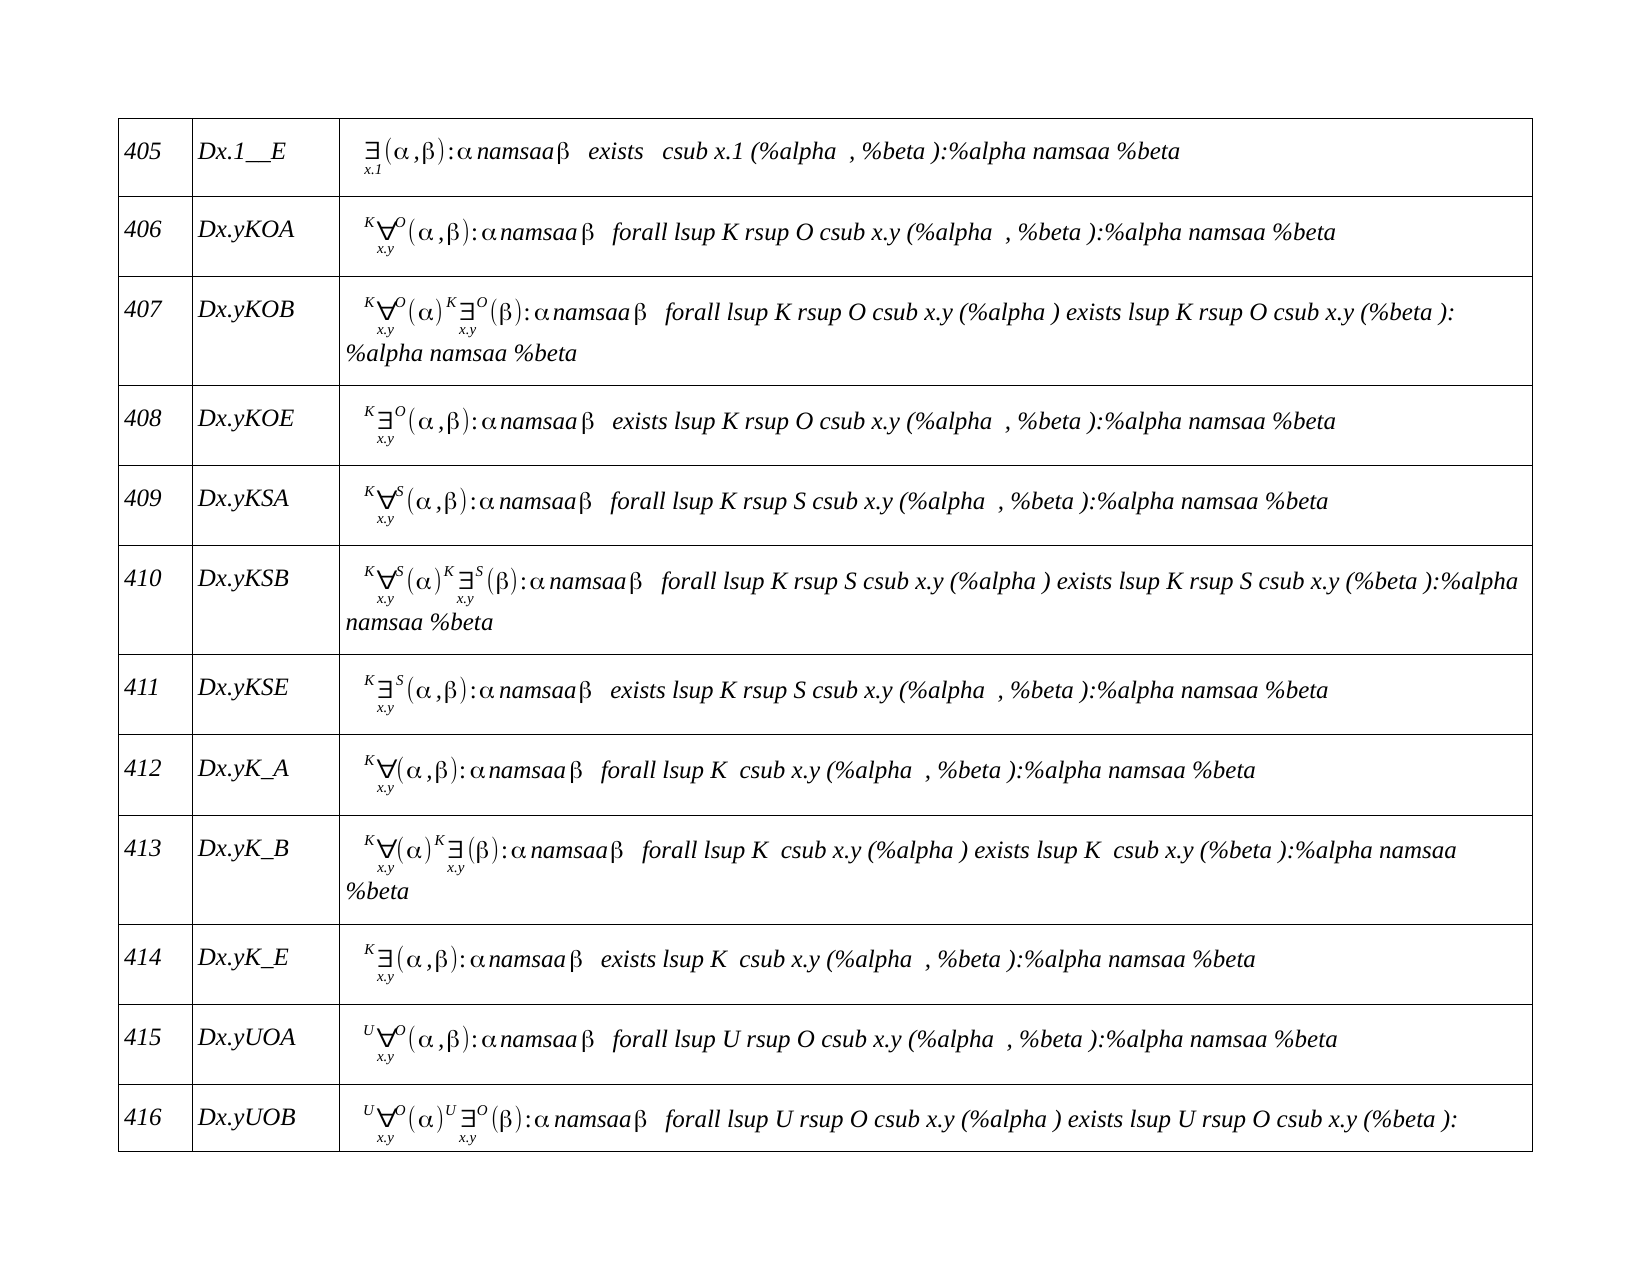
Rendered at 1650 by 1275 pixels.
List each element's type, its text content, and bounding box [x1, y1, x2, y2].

table_cell 408 [119, 386, 192, 465]
table_cell forall lsup K rsup S csub x.y (%alpha ) exists lsup K rsup S csub x.y (%beta ):%alpha namsaa %beta [340, 546, 1532, 654]
table_cell 413 [119, 816, 192, 923]
table_cell 416 [119, 1085, 192, 1151]
table_cell forall lsup K csub x.y (%alpha , %beta ):%alpha namsaa %beta [340, 735, 1532, 814]
table_cell forall lsup K csub x.y (%alpha ) exists lsup K csub x.y (%beta ):%alpha namsaa %beta [340, 816, 1532, 923]
table_cell 409 [119, 466, 192, 545]
table_cell forall lsup K rsup S csub x.y (%alpha , %beta ):%alpha namsaa %beta [340, 466, 1532, 545]
table_cell exists lsup K rsup O csub x.y (%alpha , %beta ):%alpha namsaa %beta [340, 386, 1532, 465]
table_cell Dx.yKOA [193, 197, 339, 276]
table_cell 414 [119, 925, 192, 1004]
table_cell Dx.yKSA [193, 466, 339, 545]
table_cell exists lsup K rsup S csub x.y (%alpha , %beta ):%alpha namsaa %beta [340, 655, 1532, 734]
table_cell Dx.yKOB [193, 277, 339, 385]
table_cell Dx.yK_A [193, 735, 339, 814]
table_cell exists csub x.1 (%alpha , %beta ):%alpha namsaa %beta [340, 119, 1532, 196]
table_cell 415 [119, 1005, 192, 1084]
table_cell Dx.1__E [193, 119, 339, 196]
table_cell exists lsup K csub x.y (%alpha , %beta ):%alpha namsaa %beta [340, 925, 1532, 1004]
table_cell Dx.yUOA [193, 1005, 339, 1084]
table_cell 405 [119, 119, 192, 196]
table_cell Dx.yK_B [193, 816, 339, 923]
table_cell Dx.yUOB [193, 1085, 339, 1151]
table_cell Dx.yKOE [193, 386, 339, 465]
table_cell 407 [119, 277, 192, 385]
table_cell Dx.yKSE [193, 655, 339, 734]
table_cell forall lsup K rsup O csub x.y (%alpha , %beta ):%alpha namsaa %beta [340, 197, 1532, 276]
table_cell 412 [119, 735, 192, 814]
table_cell forall lsup U rsup O csub x.y (%alpha ) exists lsup U rsup O csub x.y (%beta ):%alpha namsaa %beta [340, 1085, 1532, 1151]
table_cell 411 [119, 655, 192, 734]
table_cell Dx.yKSB [193, 546, 339, 654]
table_cell forall lsup U rsup O csub x.y (%alpha , %beta ):%alpha namsaa %beta [340, 1005, 1532, 1084]
table_cell Dx.yK_E [193, 925, 339, 1004]
table_cell 406 [119, 197, 192, 276]
table_cell forall lsup K rsup O csub x.y (%alpha ) exists lsup K rsup O csub x.y (%beta ):%alpha namsaa %beta [340, 277, 1532, 385]
table_cell 410 [119, 546, 192, 654]
